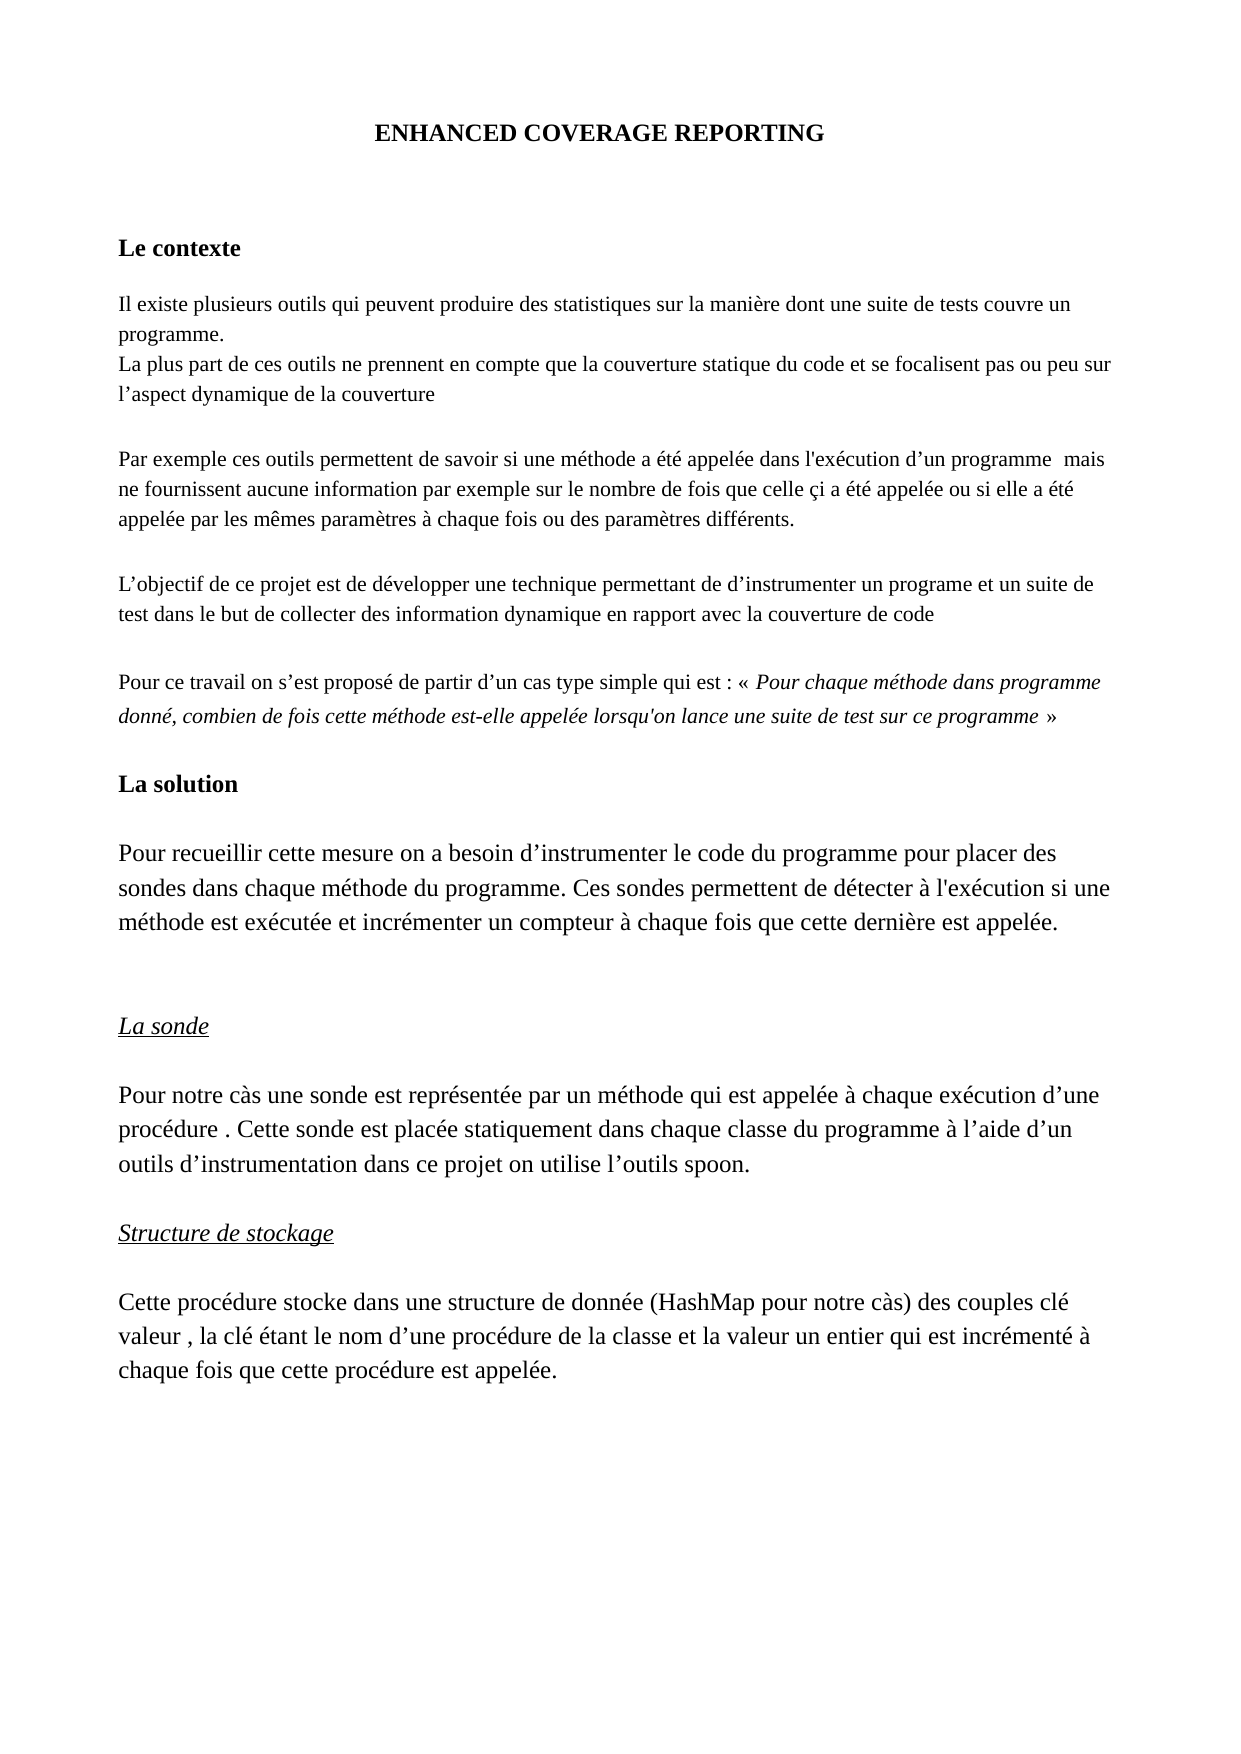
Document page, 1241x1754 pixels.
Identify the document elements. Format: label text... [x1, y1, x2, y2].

text La plus part de ces outils ne prennent en compte que la couverture statique du code et se focalisent pas ou peu sur l’aspect dynamique de la couverture [118, 351, 1122, 406]
text Le contexte [118, 233, 1122, 262]
text L’objectif de ce projet est de développer une technique permettant de d’instrumenter un programe et un suite de test dans le but de collecter des information dynamique en rapport avec la couverture de code [118, 571, 1122, 626]
text Pour ce travail on s’est proposé de partir d’un cas type simple qui est : « Pour chaque méthode dans programme donné, combien de fois cette méthode est-elle appelée lorsqu'on lance une suite de test sur ce programme » [118, 666, 1122, 729]
text Pour notre càs une sonde est représentée par un méthode qui est appelée à chaque exécution d’une procédure . Cette sonde est placée statiquement dans chaque classe du programme à l’aide d’un outils d’instrumentation dans ce projet on utilise l’outils spoon. [118, 1080, 1122, 1177]
text ENHANCED COVERAGE REPORTING [118, 118, 1122, 147]
text Cette procédure stocke dans une structure de donnée (HashMap pour notre càs) des couples clé valeur , la clé étant le nom d’une procédure de la classe et la valeur un entier qui est incrémenté à chaque fois que cette procédure est appelée. [118, 1287, 1122, 1384]
text La solution [118, 769, 1122, 798]
text Il existe plusieurs outils qui peuvent produire des statistiques sur la manière dont une suite de tests couvre un programme. [118, 291, 1122, 346]
text Pour recueillir cette mesure on a besoin d’instrumenter le code du programme pour placer des sondes dans chaque méthode du programme. Ces sondes permettent de détecter à l'exécution si une méthode est exécutée et incrémenter un compteur à chaque fois que cette dernière est appelée. [118, 838, 1122, 936]
text Par exemple ces outils permettent de savoir si une méthode a été appelée dans l'exécution d’un programme mais ne fournissent aucune information par exemple sur le nombre de fois que celle çi a été appelée ou si elle a été appelée par les mêmes paramètres à chaque fois ou des paramètres différents. [118, 446, 1122, 532]
text Structure de stockage [118, 1218, 1122, 1246]
text La sonde [118, 1011, 1122, 1039]
